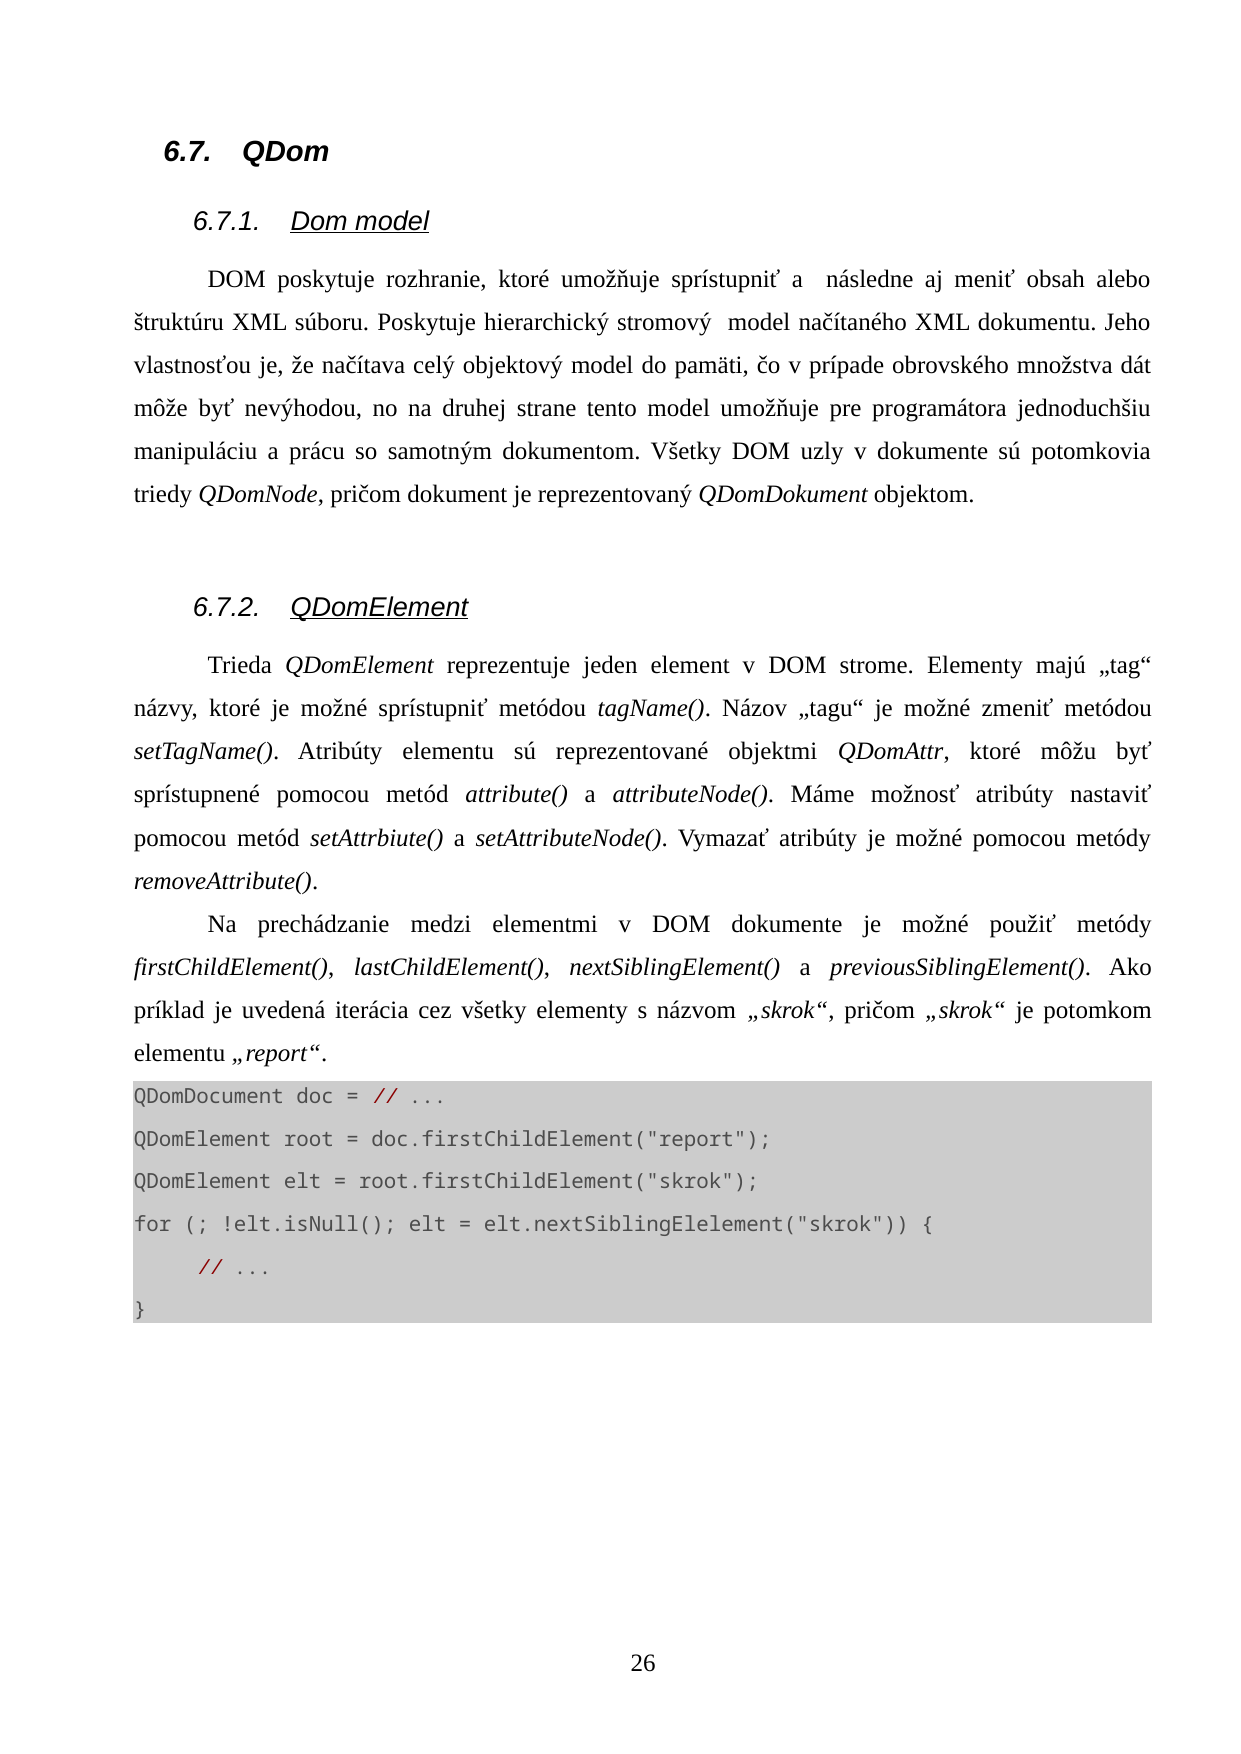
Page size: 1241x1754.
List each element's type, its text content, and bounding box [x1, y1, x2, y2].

subtitle QDomElement [193, 591, 1152, 622]
text DOM poskytuje rozhranie, ktoré umožňuje sprístupniť a následne aj meniť obsah alebo štruktúru XML súboru. Poskytuje hierarchický stromový model načítaného XML dokumentu. Jeho vlastnosťou je, že načítava celý objektový model do pamäti, čo v prípade obrovského množstva dát môže byť nevýhodou, no na druhej strane tento model umožňuje pre programátora jednoduchšiu manipuláciu a prácu so samotným dokumentom. Všetky DOM uzly v dokumente sú potomkovia triedy QDomNode, pričom dokument je reprezentovaný QDomDokument objektom. [133, 264, 1152, 508]
text for (; !elt.isNull(); elt = elt.nextSiblingElelement("skrok")) { [133, 1209, 1152, 1238]
text Trieda QDomElement reprezentuje jeden element v DOM strome. Elementy majú „tag“ názvy, ktoré je možné sprístupniť metódou tagName(). Názov „tagu“ je možné zmeniť metódou setTagName(). Atribúty elementu sú reprezentované objektmi QDomAttr, ktoré môžu byť sprístupnené pomocou metód attribute() a attributeNode(). Máme možnosť atribúty nastaviť pomocou metód setAttrbiute() a setAttributeNode(). Vymazať atribúty je možné pomocou metódy removeAttribute(). [133, 650, 1152, 894]
text Na prechádzanie medzi elementmi v DOM dokumente je možné použiť metódy firstChildElement(), lastChildElement(), nextSiblingElement() a previousSiblingElement(). Ako príklad je uvedená iterácia cez všetky elementy s názvom „skrok“, pričom „skrok“ je potomkom elementu „report“. [133, 909, 1152, 1067]
text } [133, 1294, 1152, 1323]
text QDomDocument doc = // ... [133, 1081, 1152, 1110]
text // ... [133, 1252, 1152, 1280]
subtitle Dom model [193, 204, 1152, 236]
text QDomElement elt = root.firstChildElement("skrok"); [133, 1167, 1152, 1195]
subtitle QDom [163, 133, 1152, 167]
text QDomElement root = doc.firstChildElement("report"); [133, 1124, 1152, 1152]
